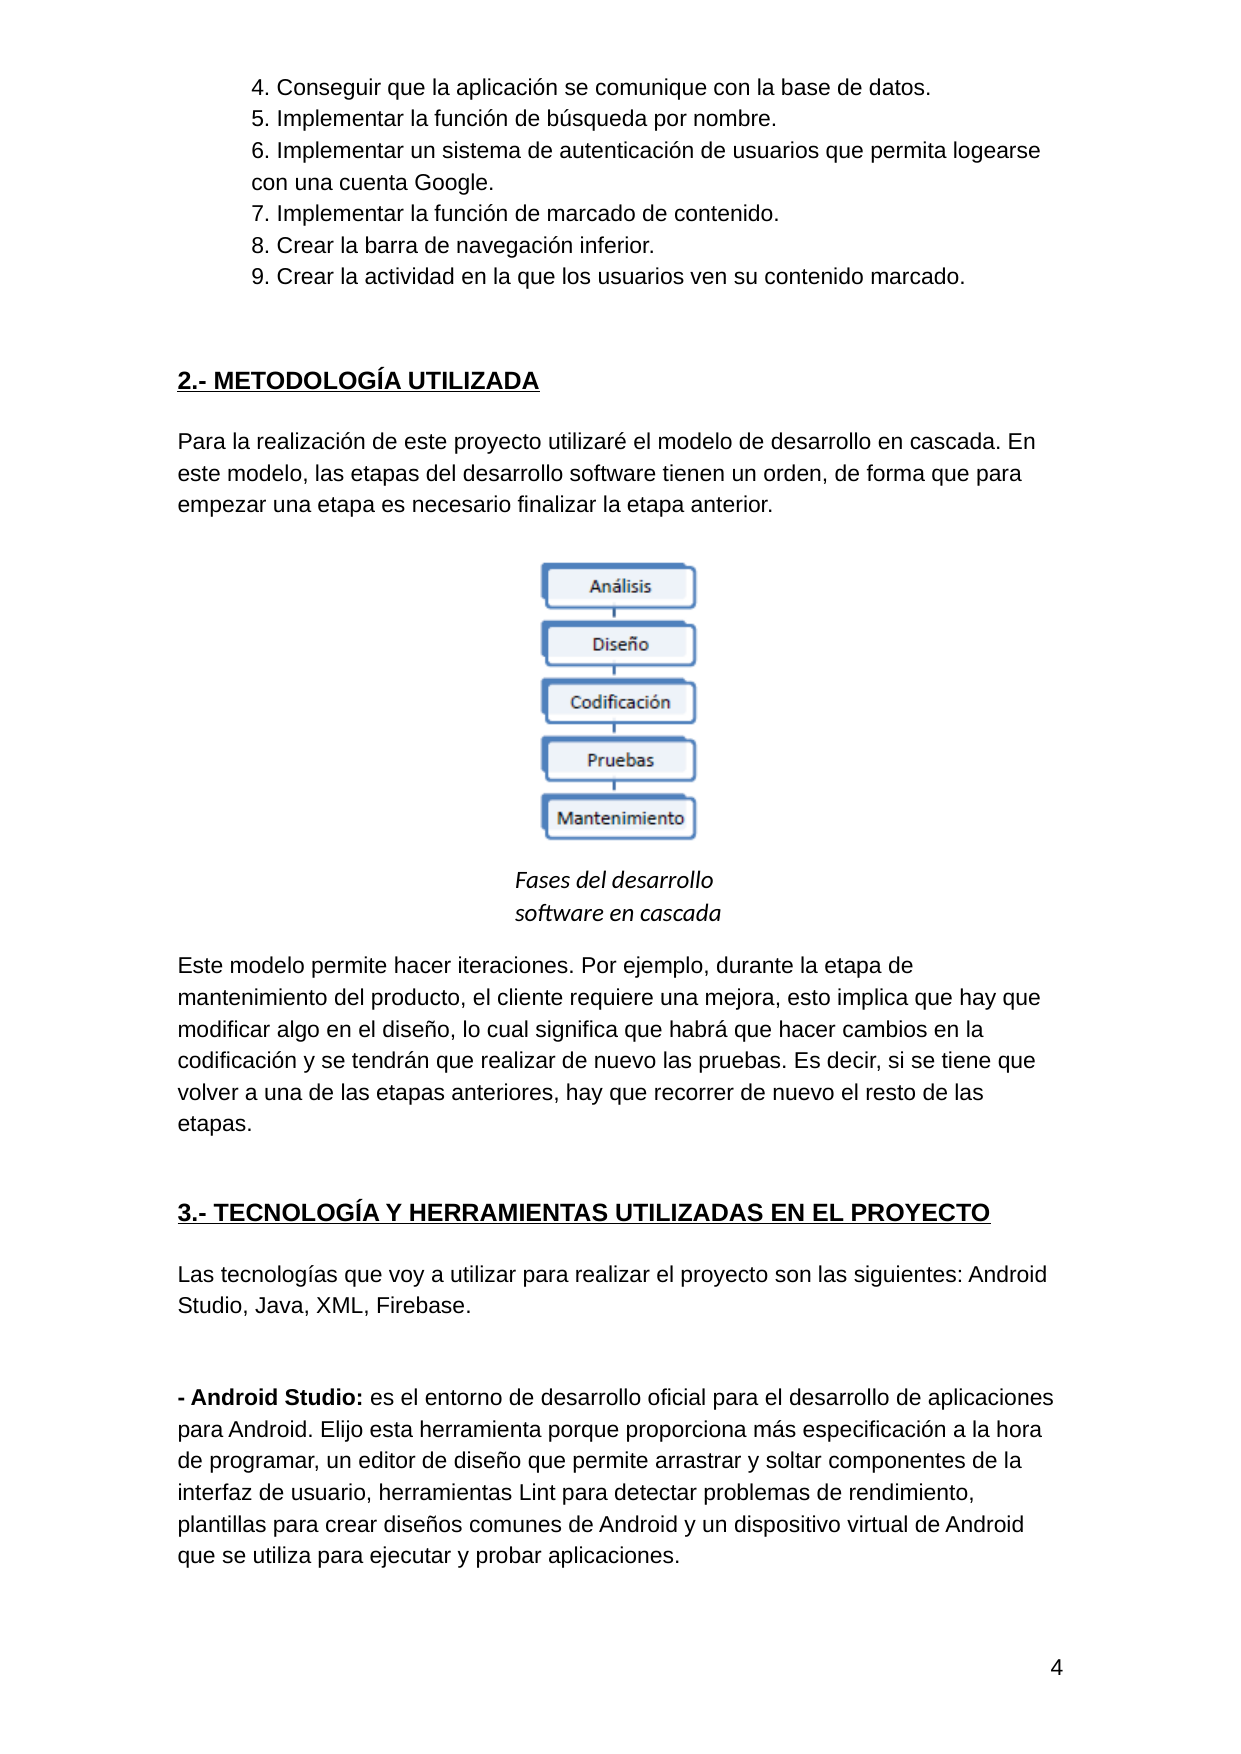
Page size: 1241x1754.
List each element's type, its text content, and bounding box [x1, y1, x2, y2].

text Este modelo permite hacer iteraciones. Por ejemplo, durante la etapa de mantenimiento del producto, el cliente requiere una mejora, esto implica que hay que modificar algo en el diseño, lo cual significa que habrá que hacer cambios en la codificación y se tendrán que realizar de nuevo las pruebas. Es decir, si se tiene que volver a una de las etapas anteriores, hay que recorrer de nuevo el resto de las etapas. [177, 952, 1063, 1137]
text - Android Studio: es el entorno de desarrollo oficial para el desarrollo de aplicaciones para Android. Elijo esta herramienta porque proporciona más especificación a la hora de programar, un editor de diseño que permite arrastrar y soltar componentes de la interfaz de usuario, herramientas Lint para detectar problemas de rendimiento, plantillas para crear diseños comunes de Android y un dispositivo virtual de Android que se utiliza para ejecutar y probar aplicaciones. [177, 1384, 1063, 1568]
picture [514, 549, 726, 856]
text Las tecnologías que voy a utilizar para realizar el proyecto son las siguientes: Android Studio, Java, XML, Firebase. [177, 1229, 1063, 1318]
subtitle 2.- METODOLOGÍA UTILIZADA [177, 366, 1063, 426]
text 4. Conseguir que la aplicación se comunique con la base de datos. 5. Implementar la función de búsqueda por nombre. 6. Implementar un sistema de autenticación de usuarios que permita logearse con una cuenta Google. 7. Implementar la función de marcado de contenido. 8. Crear la barra de navegación inferior. 9. Crear la actividad en la que los usuarios ven su contenido marcado. [177, 74, 1063, 289]
text Para la realización de este proyecto utilizaré el modelo de desarrollo en cascada. En este modelo, las etapas del desarrollo software tienen un orden, de forma que para empezar una etapa es necesario finalizar la etapa anterior. [177, 428, 1063, 517]
subtitle 3.- TECNOLOGÍA Y HERRAMIENTAS UTILIZADAS EN EL PROYECTO [177, 1167, 1063, 1227]
text Fases del desarrollo software en cascada [515, 856, 726, 928]
